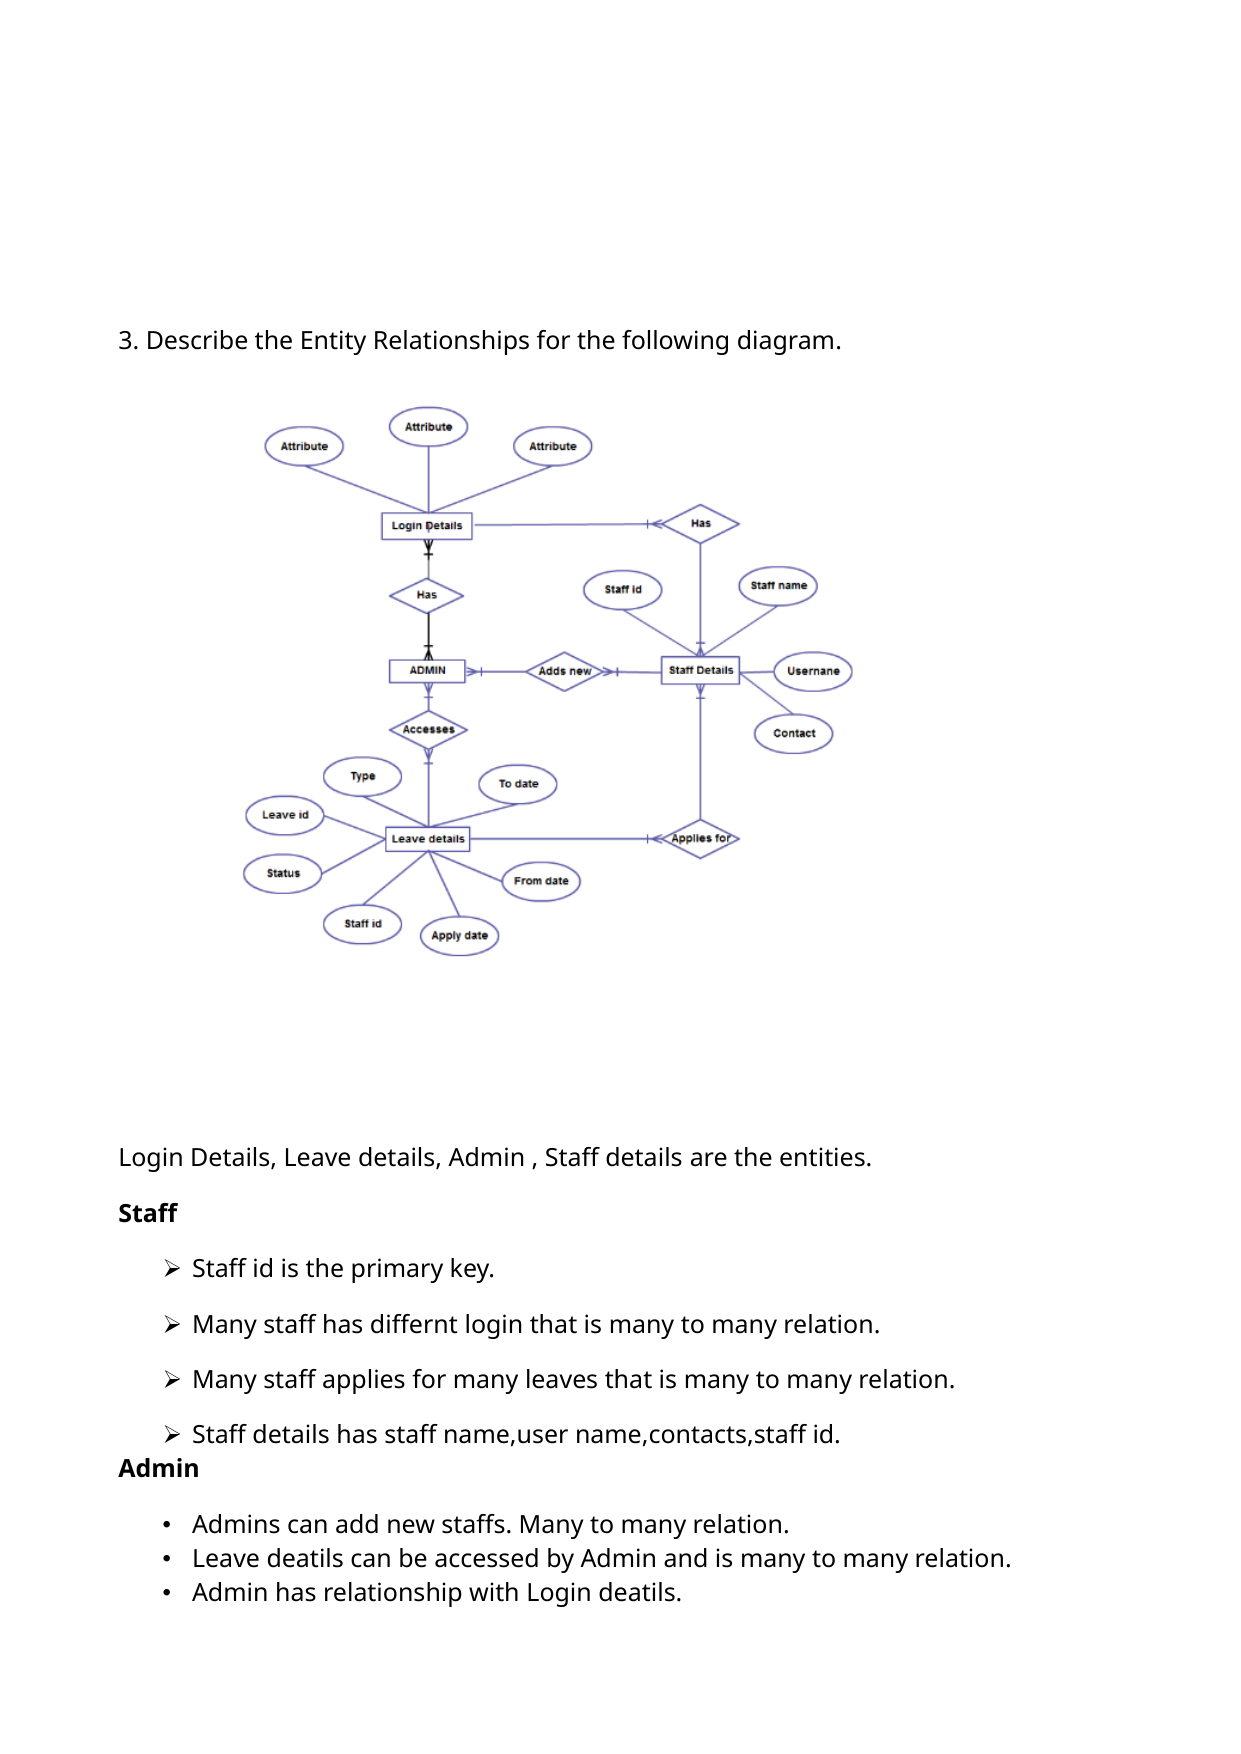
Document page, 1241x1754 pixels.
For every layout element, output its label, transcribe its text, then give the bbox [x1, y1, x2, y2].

list Staff id is the primary key. [162, 1251, 1122, 1285]
list Many staff applies for many leaves that is many to many relation. [162, 1362, 1122, 1396]
list Staff details has staff name,user name,contacts,staff id. [162, 1417, 1122, 1451]
text Staff [118, 1195, 1122, 1229]
list Admins can add new staffs. Many to many relation. [162, 1507, 1122, 1541]
list Admin has relationship with Login deatils. [162, 1575, 1122, 1609]
text 3. Describe the Entity Relationships for the following diagram. [118, 322, 1122, 357]
list Leave deatils can be accessed by Admin and is many to many relation. [162, 1541, 1122, 1575]
text Admin [118, 1451, 1122, 1485]
list Many staff has differnt login that is many to many relation. [162, 1306, 1122, 1340]
picture [236, 401, 854, 961]
text Login Details, Leave details, Admin , Staff details are the entities. [118, 1140, 1122, 1174]
